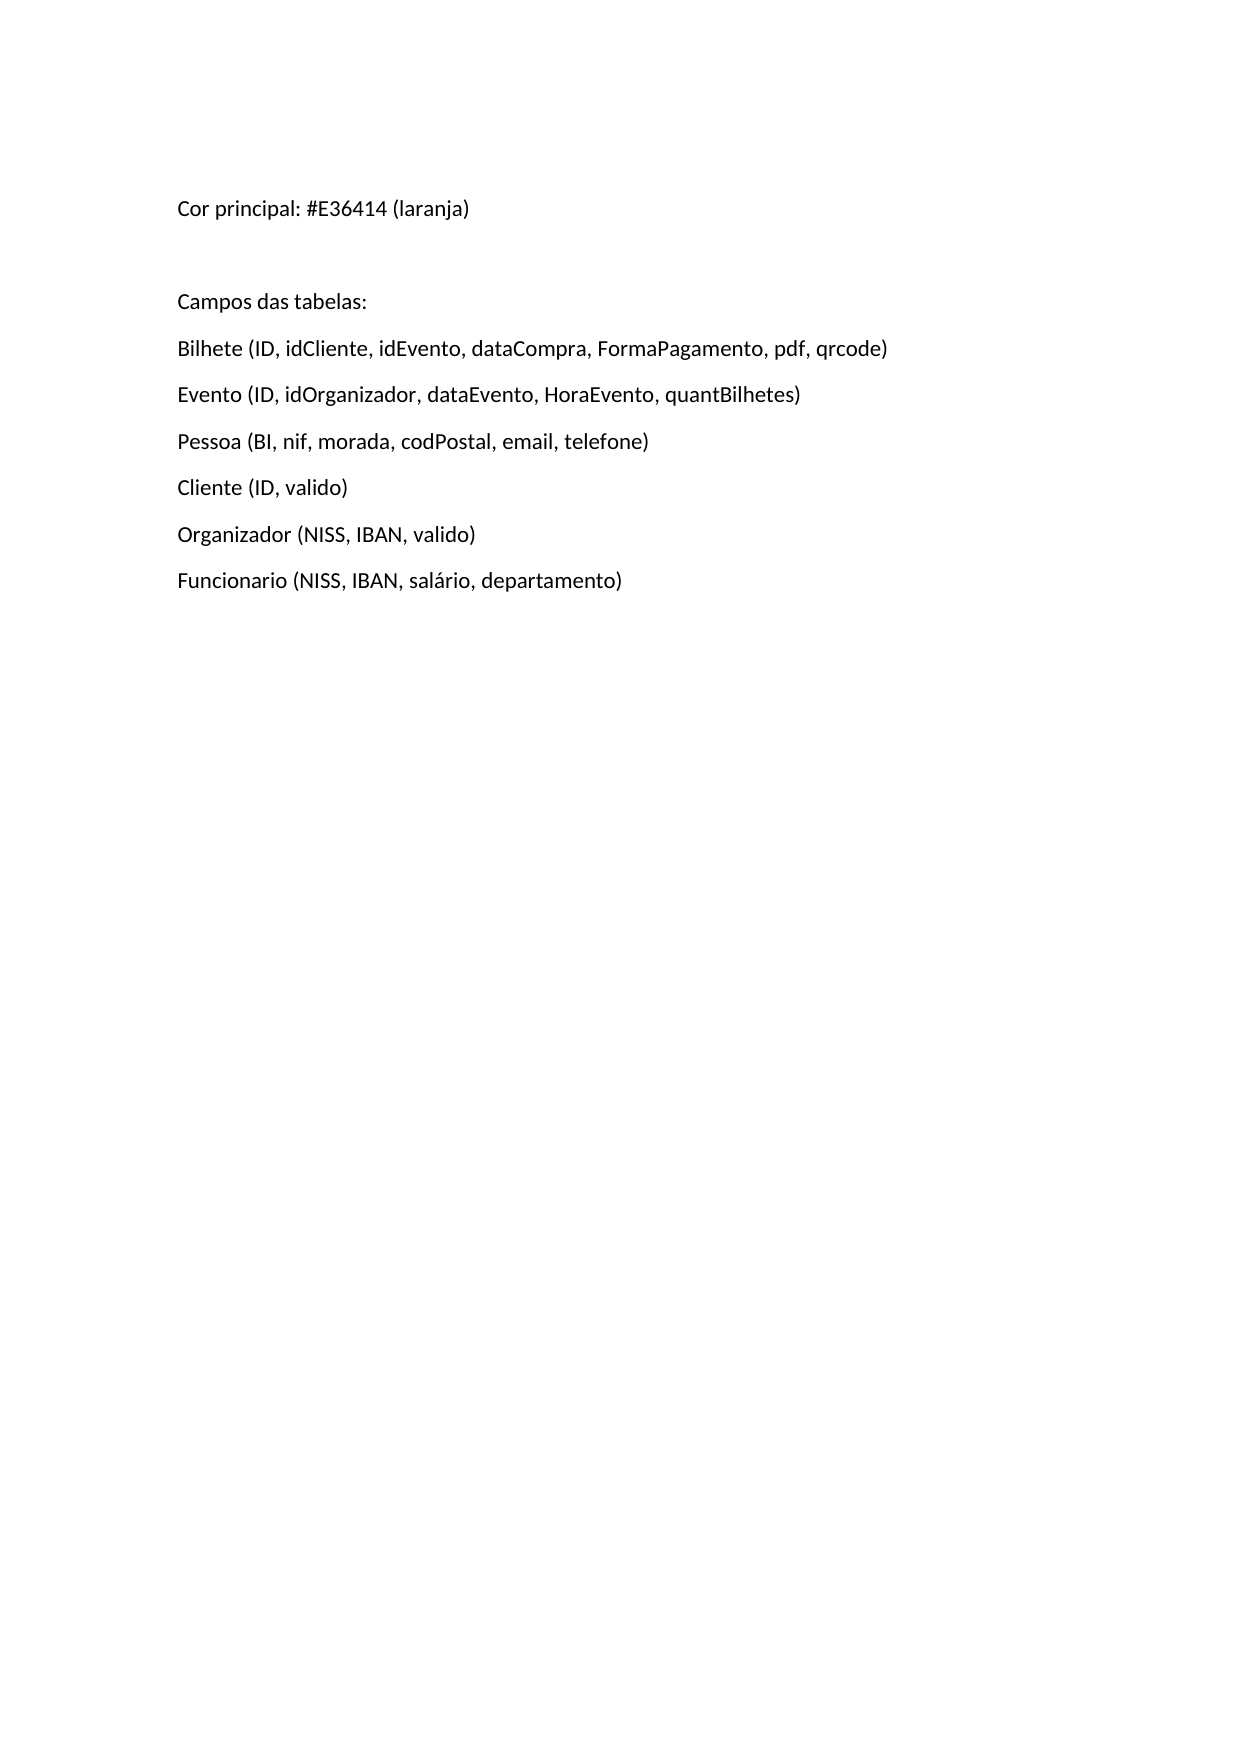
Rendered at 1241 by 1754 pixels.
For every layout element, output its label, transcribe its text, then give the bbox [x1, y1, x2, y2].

text Cor principal: #E36414 (laranja) [177, 194, 1063, 222]
text Organizador (NISS, IBAN, valido) [177, 520, 1063, 548]
text Funcionario (NISS, IBAN, salário, departamento) [177, 567, 1063, 595]
text Pessoa (BI, nif, morada, codPostal, email, telefone) [177, 427, 1063, 455]
text Cliente (ID, valido) [177, 473, 1063, 502]
text Evento (ID, idOrganizador, dataEvento, HoraEvento, quantBilhetes) [177, 380, 1063, 408]
text Bilhete (ID, idCliente, idEvento, dataCompra, FormaPagamento, pdf, qrcode) [177, 334, 1063, 362]
text Campos das tabelas: [177, 287, 1063, 315]
